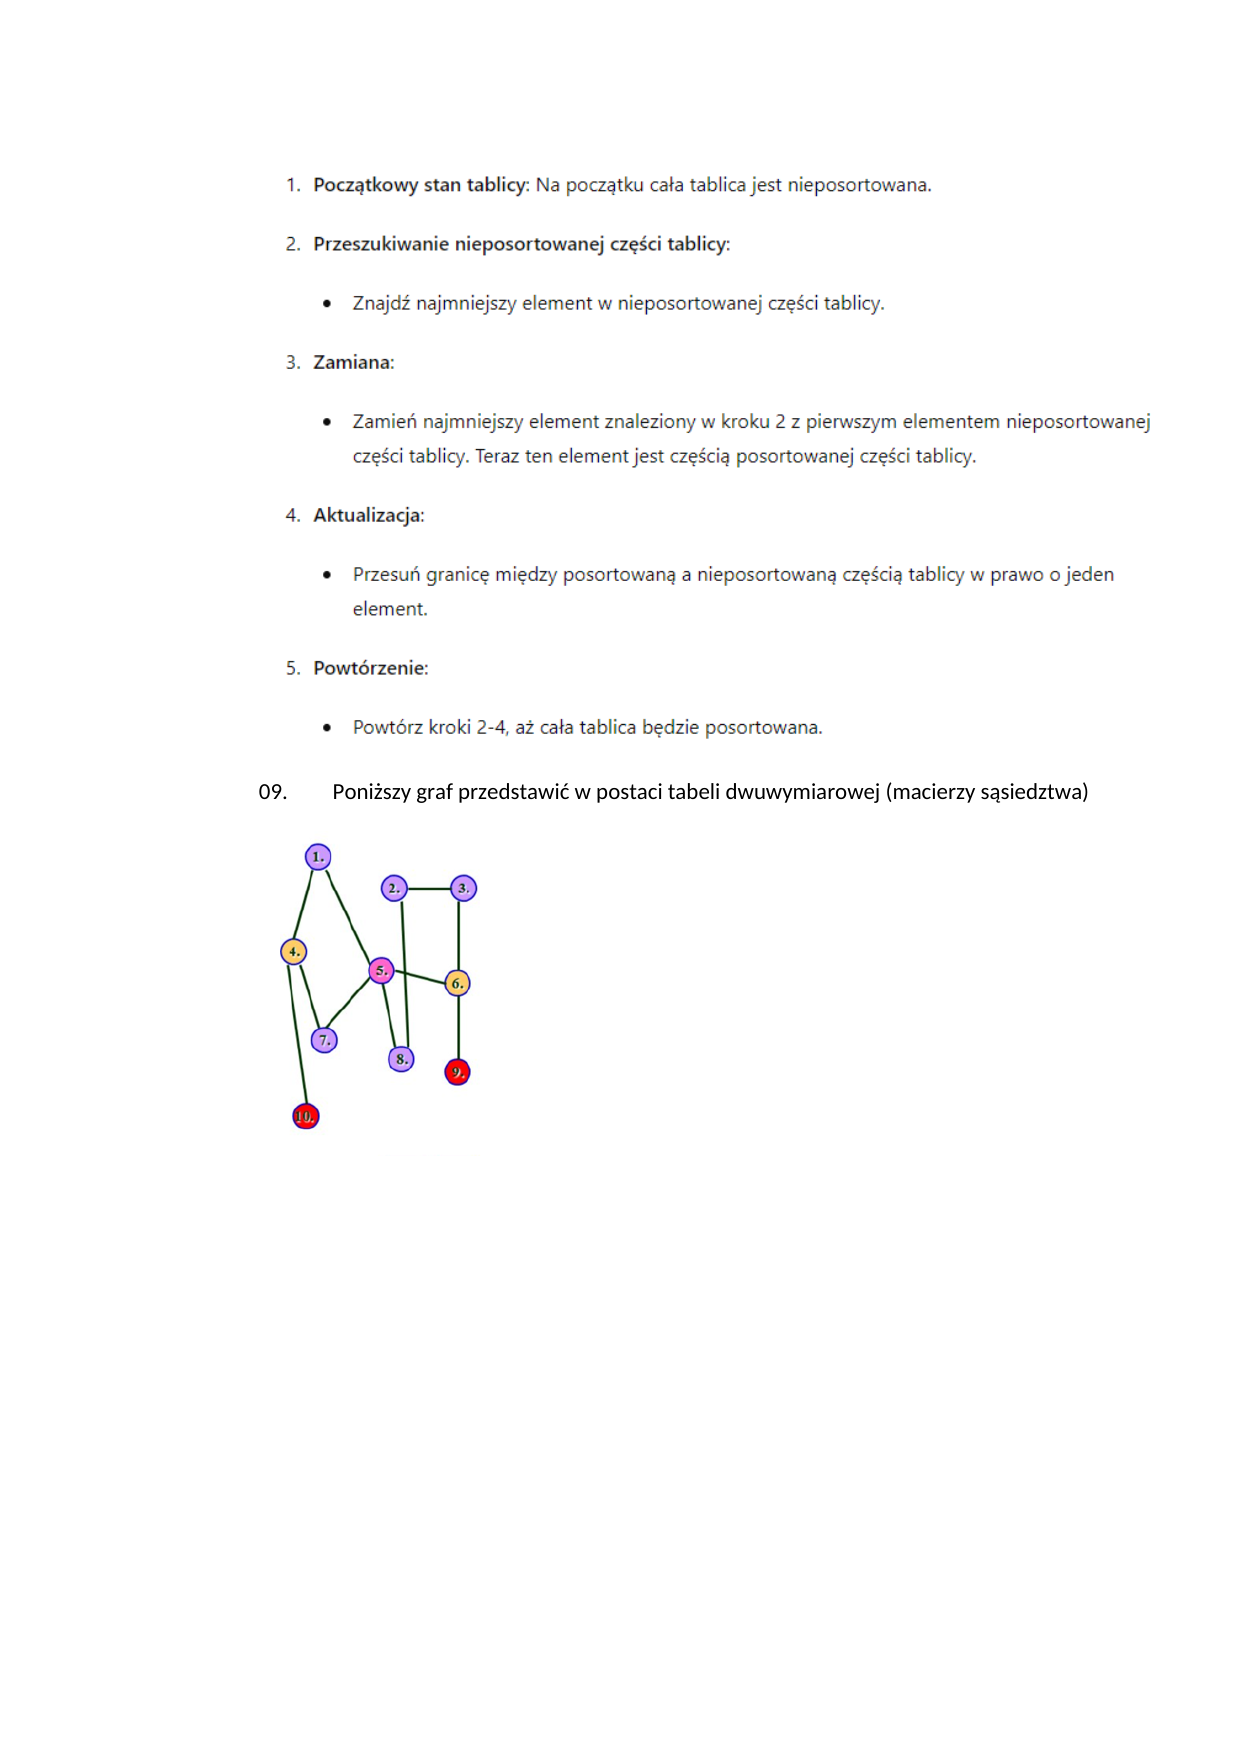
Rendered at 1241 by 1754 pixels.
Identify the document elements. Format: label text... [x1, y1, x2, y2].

list Poniższy graf przedstawić w postaci tabeli dwuwymiarowej (macierzy sąsiedztwa) [259, 777, 1093, 805]
